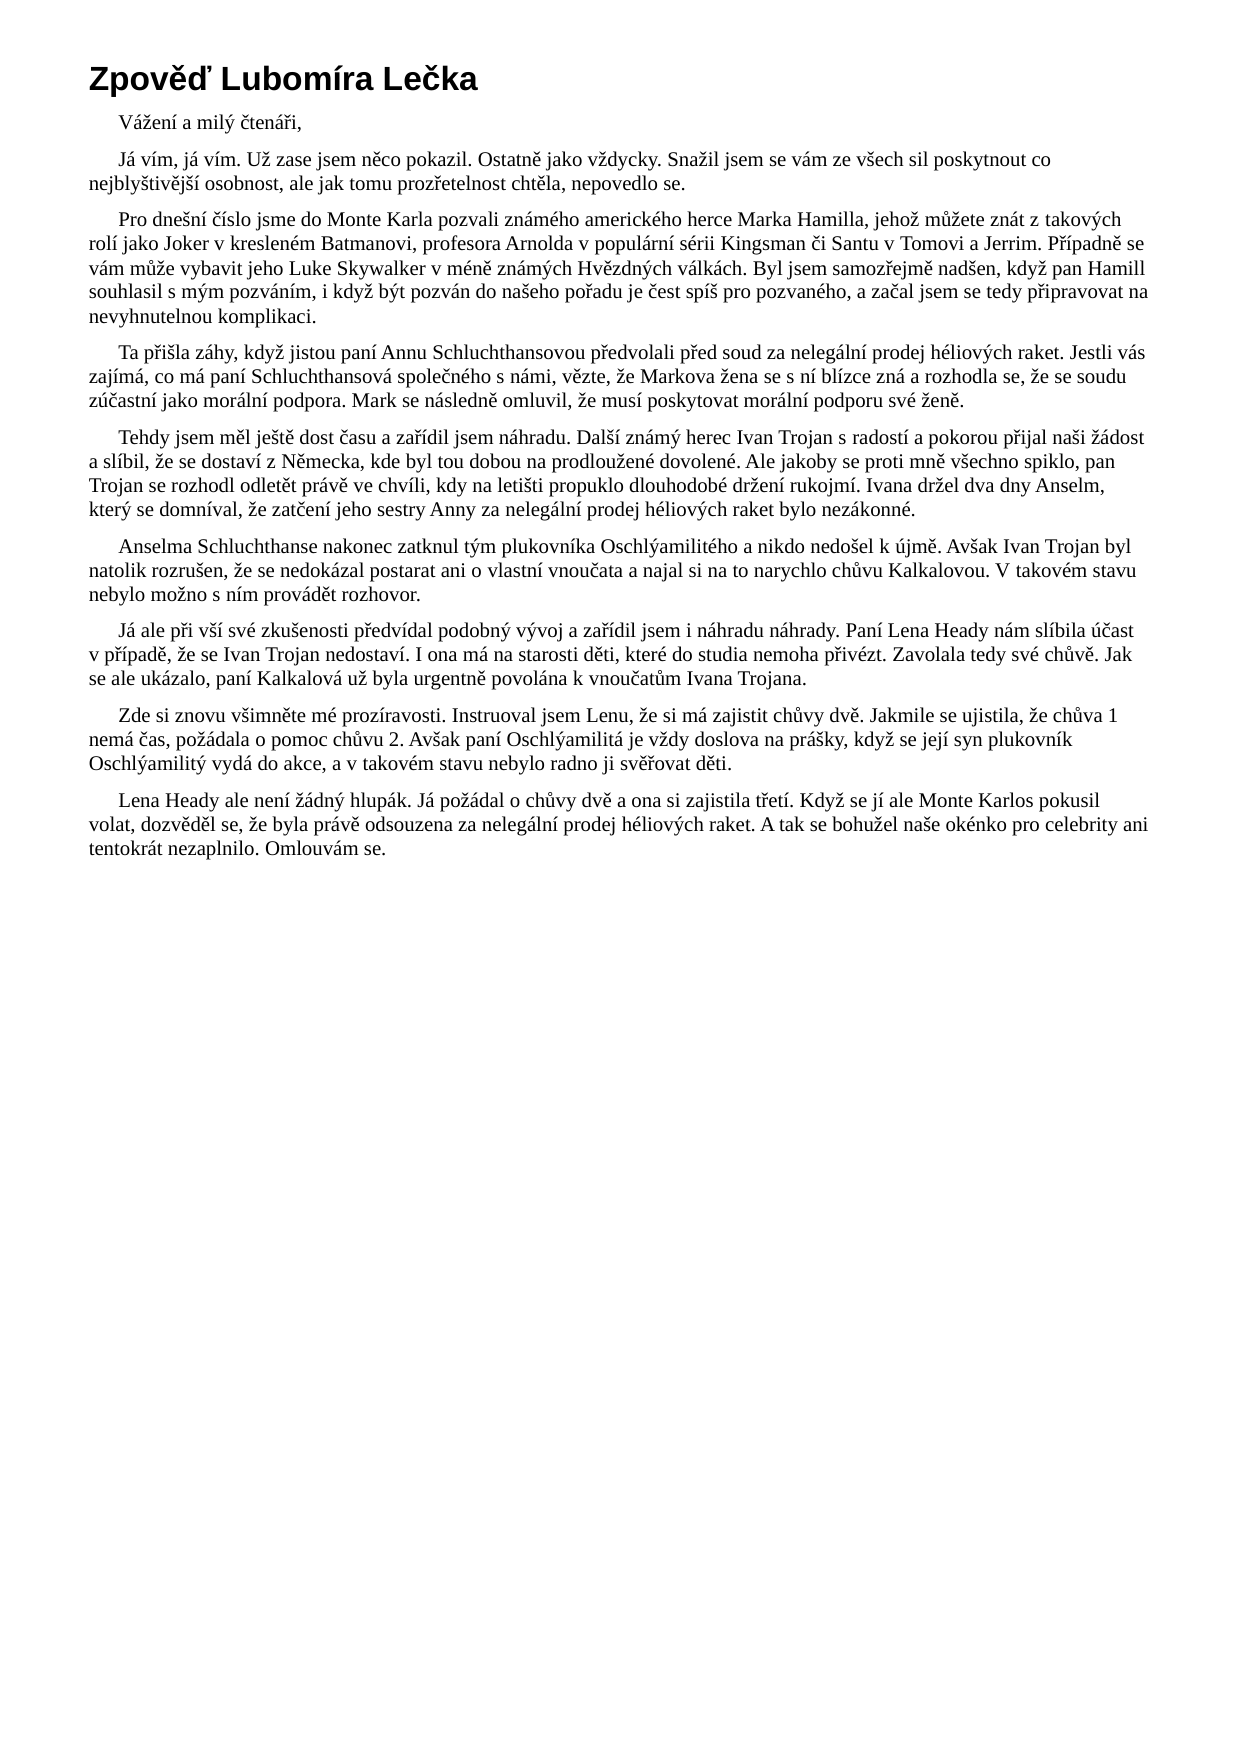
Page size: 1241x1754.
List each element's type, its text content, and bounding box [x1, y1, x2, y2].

text Já vím, já vím. Už zase jsem něco pokazil. Ostatně jako vždycky. Snažil jsem se vám ze všech sil poskytnout co nejblyštivější osobnost, ale jak tomu prozřetelnost chtěla, nepovedlo se. [88, 147, 1152, 195]
text Vážení a milý čtenáři, [88, 110, 1152, 134]
text Pro dnešní číslo jsme do Monte Karla pozvali známého amerického herce Marka Hamilla, jehož můžete znát z takových rolí jako Joker v kresleném Batmanovi, profesora Arnolda v populární sérii Kingsman či Santu v Tomovi a Jerrim. Případně se vám může vybavit jeho Luke Skywalker v méně známých Hvězdných válkách. Byl jsem samozřejmě nadšen, když pan Hamill souhlasil s mým pozváním, i když být pozván do našeho pořadu je čest spíš pro pozvaného, a začal jsem se tedy připravovat na nevyhnutelnou komplikaci. [88, 207, 1152, 328]
text Tehdy jsem měl ještě dost času a zařídil jsem náhradu. Další známý herec Ivan Trojan s radostí a pokorou přijal naši žádost a slíbil, že se dostaví z Německa, kde byl tou dobou na prodloužené dovolené. Ale jakoby se proti mně všechno spiklo, pan Trojan se rozhodl odletět právě ve chvíli, kdy na letišti propuklo dlouhodobé držení rukojmí. Ivana držel dva dny Anselm, který se domníval, že zatčení jeho sestry Anny za nelegální prodej héliových raket bylo nezákonné. [88, 425, 1152, 521]
text Ta přišla záhy, když jistou paní Annu Schluchthansovou předvolali před soud za nelegální prodej héliových raket. Jestli vás zajímá, co má paní Schluchthansová společného s námi, vězte, že Markova žena se s ní blízce zná a rozhodla se, že se soudu zúčastní jako morální podpora. Mark se následně omluvil, že musí poskytovat morální podporu své ženě. [88, 340, 1152, 412]
text Já ale při vší své zkušenosti předvídal podobný vývoj a zařídil jsem i náhradu náhrady. Paní Lena Heady nám slíbila účast v případě, že se Ivan Trojan nedostaví. I ona má na starosti děti, které do studia nemoha přivézt. Zavolala tedy své chůvě. Jak se ale ukázalo, paní Kalkalová už byla urgentně povolána k vnoučatům Ivana Trojana. [88, 618, 1152, 690]
text Anselma Schluchthanse nakonec zatknul tým plukovníka Oschlýamilitého a nikdo nedošel k újmě. Avšak Ivan Trojan byl natolik rozrušen, že se nedokázal postarat ani o vlastní vnoučata a najal si na to narychlo chůvu Kalkalovou. V takovém stavu nebylo možno s ním provádět rozhovor. [88, 533, 1152, 606]
text Lena Heady ale není žádný hlupák. Já požádal o chůvy dvě a ona si zajistila třetí. Když se jí ale Monte Karlos pokusil volat, dozvěděl se, že byla právě odsouzena za nelegální prodej héliových raket. A tak se bohužel naše okénko pro celebrity ani tentokrát nezaplnilo. Omlouvám se. [88, 788, 1152, 860]
text Zde si znovu všimněte mé prozíravosti. Instruoval jsem Lenu, že si má zajistit chůvy dvě. Jakmile se ujistila, že chůva 1 nemá čas, požádala o pomoc chůvu 2. Avšak paní Oschlýamilitá je vždy doslova na prášky, když se její syn plukovník Oschlýamilitý vydá do akce, a v takovém stavu nebylo radno ji svěřovat děti. [88, 703, 1152, 775]
subtitle Zpověď Lubomíra Lečka [88, 59, 1152, 98]
